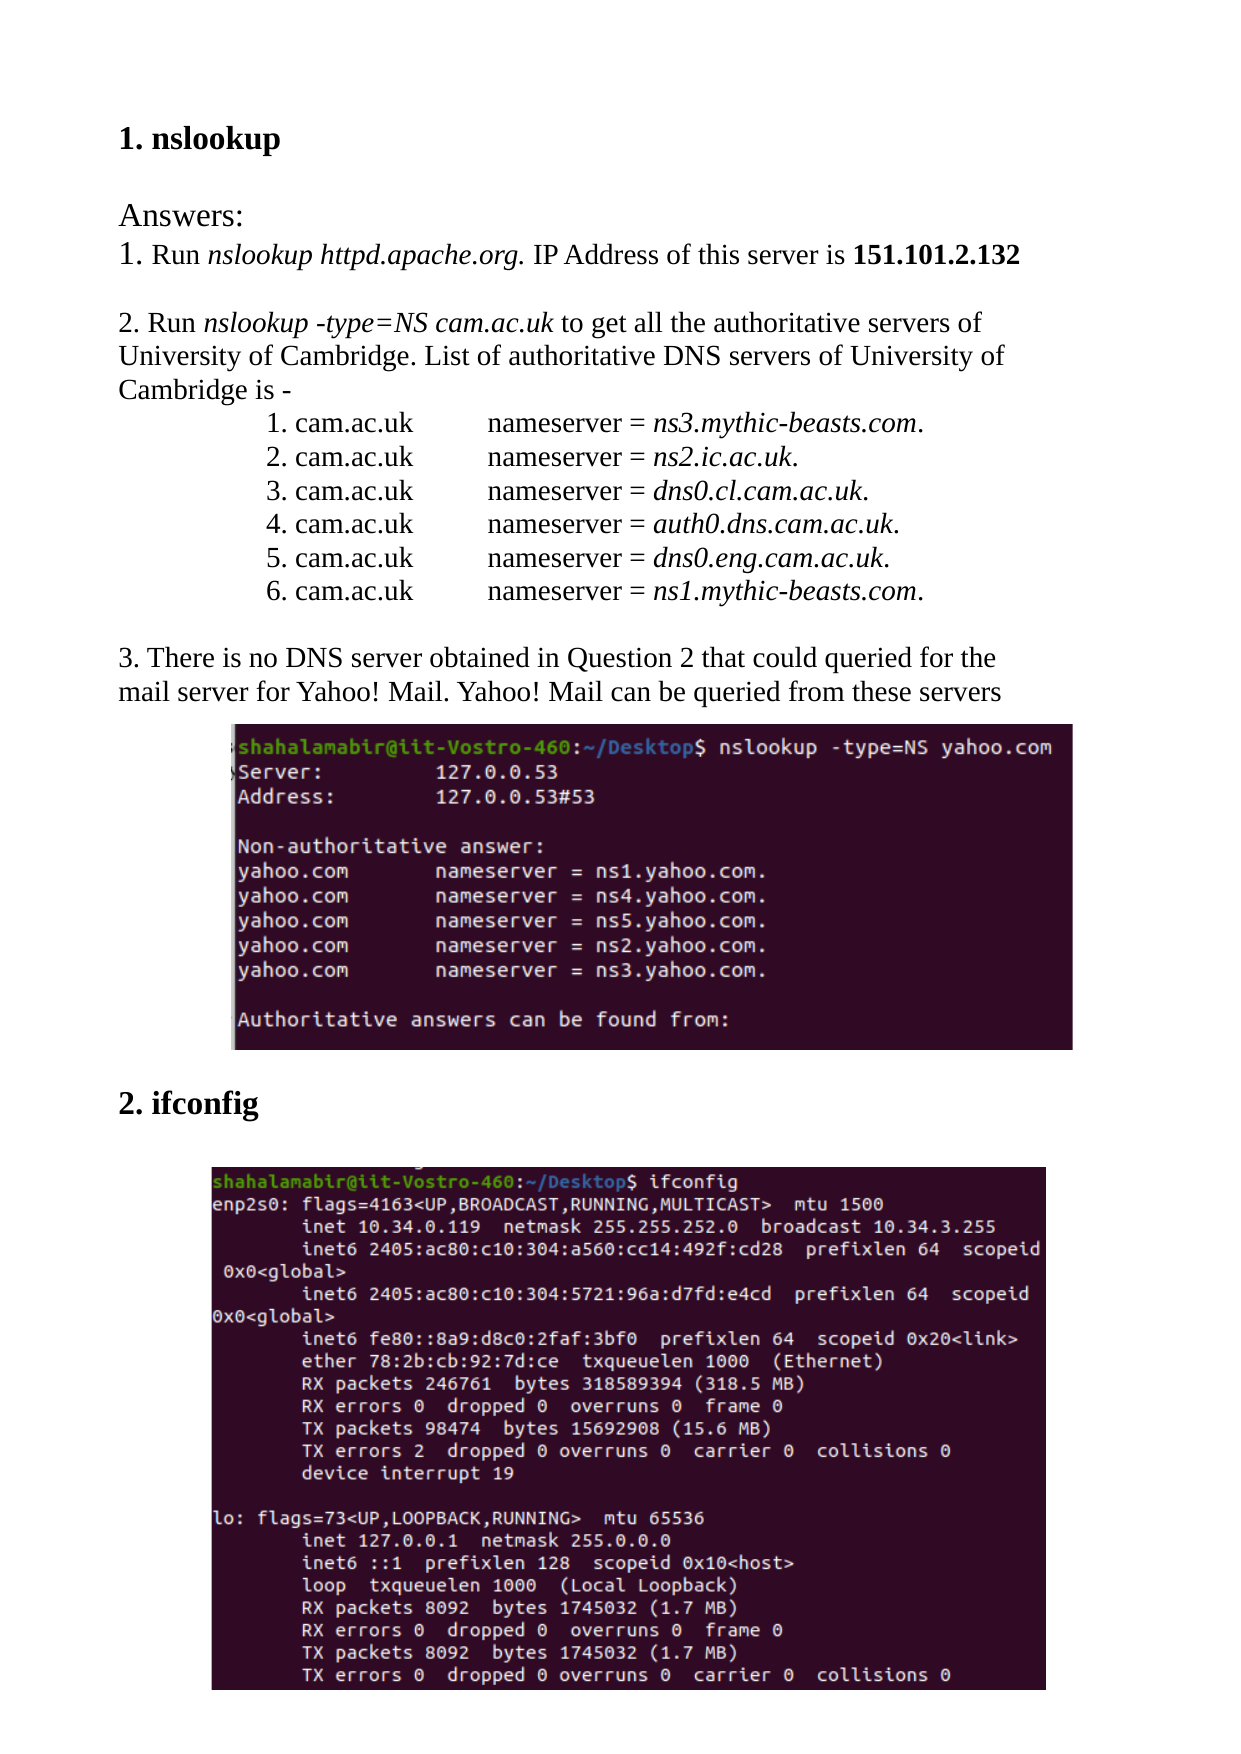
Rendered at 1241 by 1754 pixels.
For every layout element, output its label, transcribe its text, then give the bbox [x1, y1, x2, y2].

text 2. cam.ac.uk nameserver = ns2.ic.ac.uk. [118, 439, 1122, 473]
text 1. Run nslookup httpd.apache.org. IP Address of this server is 151.101.2.132 [118, 233, 1122, 271]
text 3. cam.ac.uk nameserver = dns0.cl.cam.ac.uk. [118, 473, 1122, 506]
text 5. cam.ac.uk nameserver = dns0.eng.cam.ac.uk. [118, 540, 1122, 573]
text 3. There is no DNS server obtained in Question 2 that could queried for the mail server for Yahoo! Mail. Yahoo! Mail can be queried from these servers [118, 640, 1122, 707]
picture [231, 724, 1073, 1050]
text 6. cam.ac.uk nameserver = ns1.mythic-beasts.com. [118, 573, 1122, 607]
text 1. cam.ac.uk nameserver = ns3.mythic-beasts.com. [118, 406, 1122, 439]
picture [211, 1167, 1046, 1690]
text 2. ifconfig [118, 1083, 1122, 1121]
text 1. nslookup [118, 118, 1122, 156]
text Answers: [118, 195, 1122, 233]
text 4. cam.ac.uk nameserver = auth0.dns.cam.ac.uk. [118, 506, 1122, 540]
text 2. Run nslookup -type=NS cam.ac.uk to get all the authoritative servers of University of Cambridge. List of authoritative DNS servers of University of Cambridge is - [118, 305, 1122, 406]
